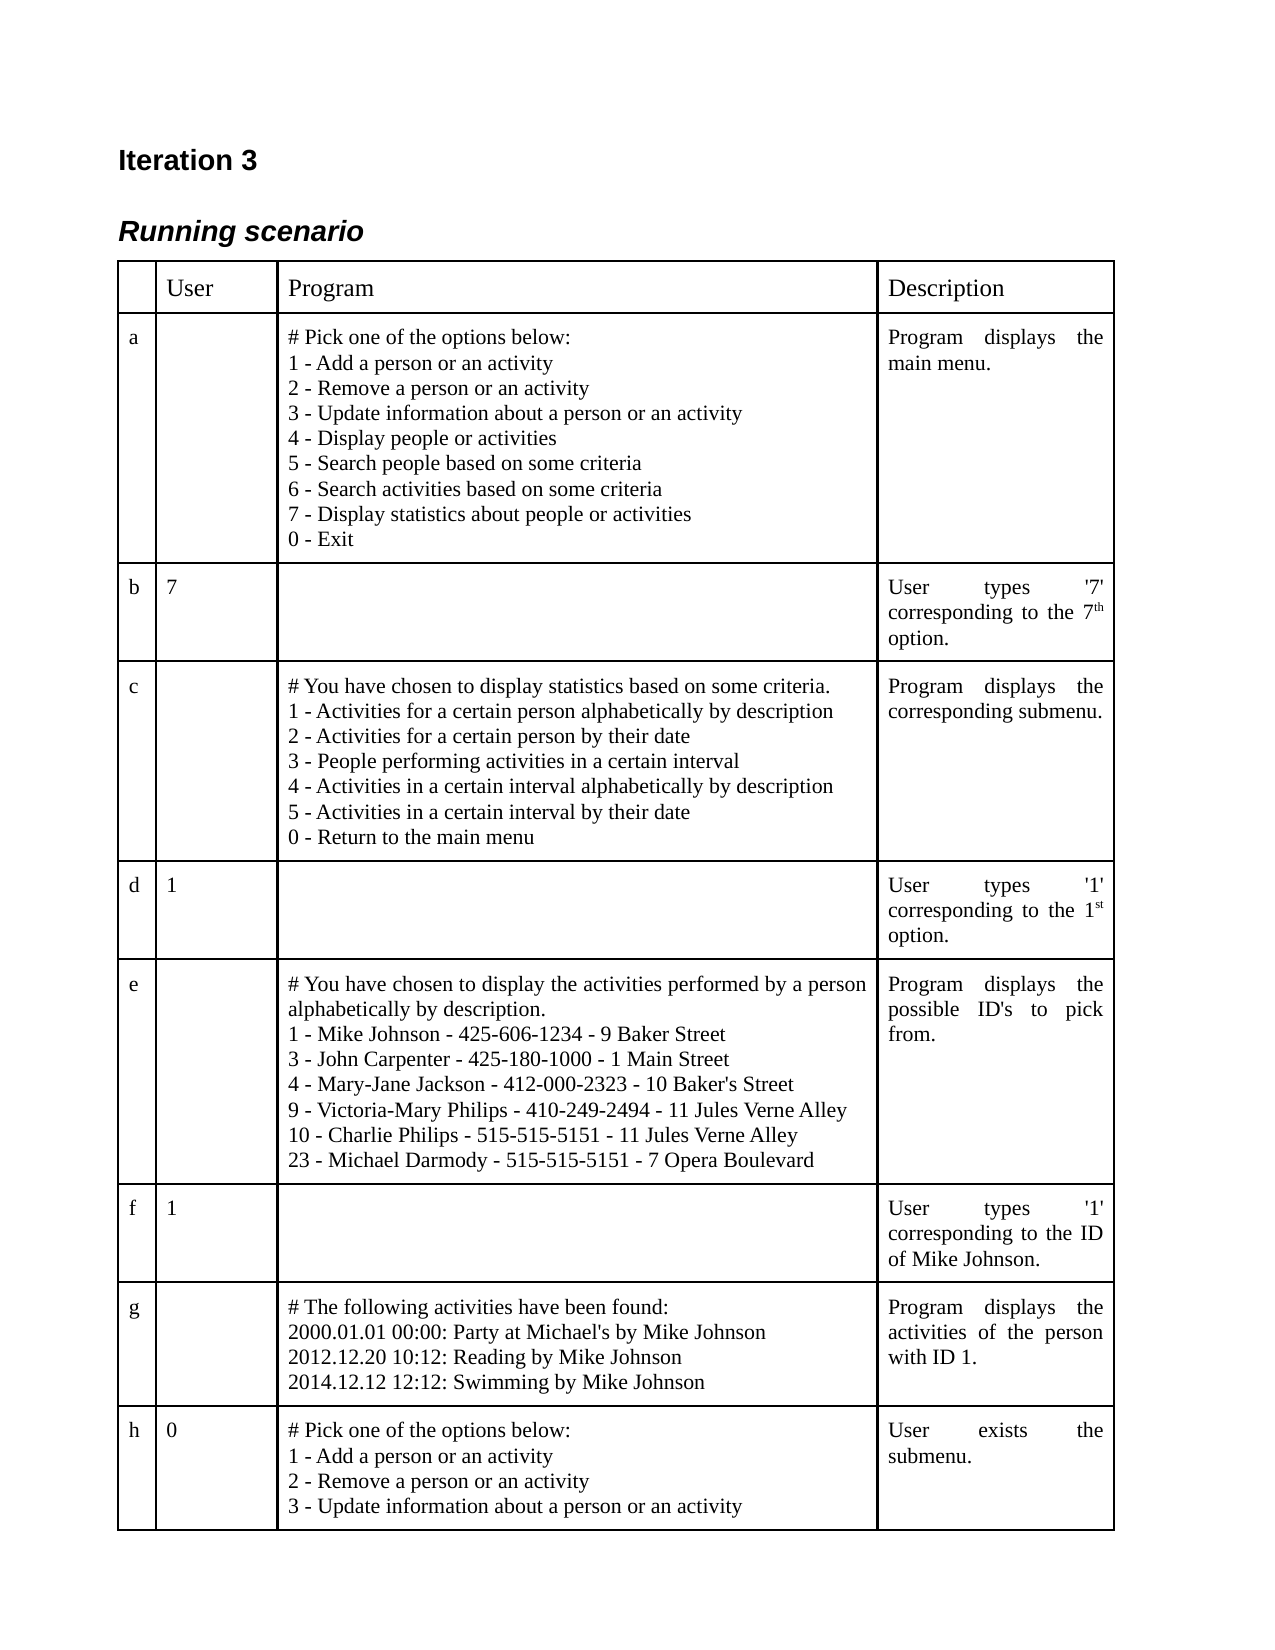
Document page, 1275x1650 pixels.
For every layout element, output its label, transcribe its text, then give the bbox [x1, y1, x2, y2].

table_cell Program displays the corresponding submenu. [879, 662, 1113, 859]
table_cell # Pick one of the options below: 1 - Add a person or an activity 2 - Remove a person or an activity 3 - Update information about a person or an activity [279, 1407, 876, 1529]
table_cell 7 [157, 564, 276, 660]
table_cell User types '7' corresponding to the 7th option. [879, 564, 1113, 660]
table_header [119, 262, 155, 312]
subtitle Running scenario [118, 214, 1157, 248]
table_cell # Pick one of the options below: 1 - Add a person or an activity 2 - Remove a person or an activity 3 - Update information about a person or an activity 4 - Display people or activities 5 - Search people based on some criteria 6 - Search activities based on some criteria 7 - Display statistics about people or activities 0 - Exit [279, 314, 876, 562]
table_cell 1 [157, 1185, 276, 1281]
table_cell h [119, 1407, 155, 1529]
table_cell User exists the submenu. [879, 1407, 1113, 1529]
table_cell g [119, 1283, 155, 1405]
table_cell [279, 862, 876, 958]
table_cell e [119, 960, 155, 1183]
table_cell b [119, 564, 155, 660]
table_cell # The following activities have been found: 2000.01.01 00:00: Party at Michael's by Mike Johnson 2012.12.20 10:12: Reading by Mike Johnson 2014.12.12 12:12: Swimming by Mike Johnson [279, 1283, 876, 1405]
table_cell [157, 960, 276, 1183]
table_cell a [119, 314, 155, 562]
table_cell 0 [157, 1407, 276, 1529]
table_cell [279, 1185, 876, 1281]
table_cell Program displays the main menu. [879, 314, 1113, 562]
table_cell # You have chosen to display the activities performed by a person alphabetically by description. 1 - Mike Johnson - 425-606-1234 - 9 Baker Street 3 - John Carpenter - 425-180-1000 - 1 Main Street 4 - Mary-Jane Jackson - 412-000-2323 - 10 Baker's Street 9 - Victoria-Mary Philips - 410-249-2494 - 11 Jules Verne Alley 10 - Charlie Philips - 515-515-5151 - 11 Jules Verne Alley 23 - Michael Darmody - 515-515-5151 - 7 Opera Boulevard [279, 960, 876, 1183]
table_header Program [279, 262, 876, 312]
table_cell c [119, 662, 155, 859]
table_cell User types '1' corresponding to the 1st option. [879, 862, 1113, 958]
table_cell 1 [157, 862, 276, 958]
table_header Description [879, 262, 1113, 312]
subtitle Iteration 3 [118, 143, 1157, 177]
table_cell d [119, 862, 155, 958]
table_cell [157, 314, 276, 562]
table_cell [157, 1283, 276, 1405]
table_cell Program displays the possible ID's to pick from. [879, 960, 1113, 1183]
table_cell # You have chosen to display statistics based on some criteria. 1 - Activities for a certain person alphabetically by description 2 - Activities for a certain person by their date 3 - People performing activities in a certain interval 4 - Activities in a certain interval alphabetically by description 5 - Activities in a certain interval by their date 0 - Return to the main menu [279, 662, 876, 859]
table_cell Program displays the activities of the person with ID 1. [879, 1283, 1113, 1405]
table_header User [157, 262, 276, 312]
table_cell [157, 662, 276, 859]
table_cell [279, 564, 876, 660]
table_cell f [119, 1185, 155, 1281]
table_cell User types '1' corresponding to the ID of Mike Johnson. [879, 1185, 1113, 1281]
